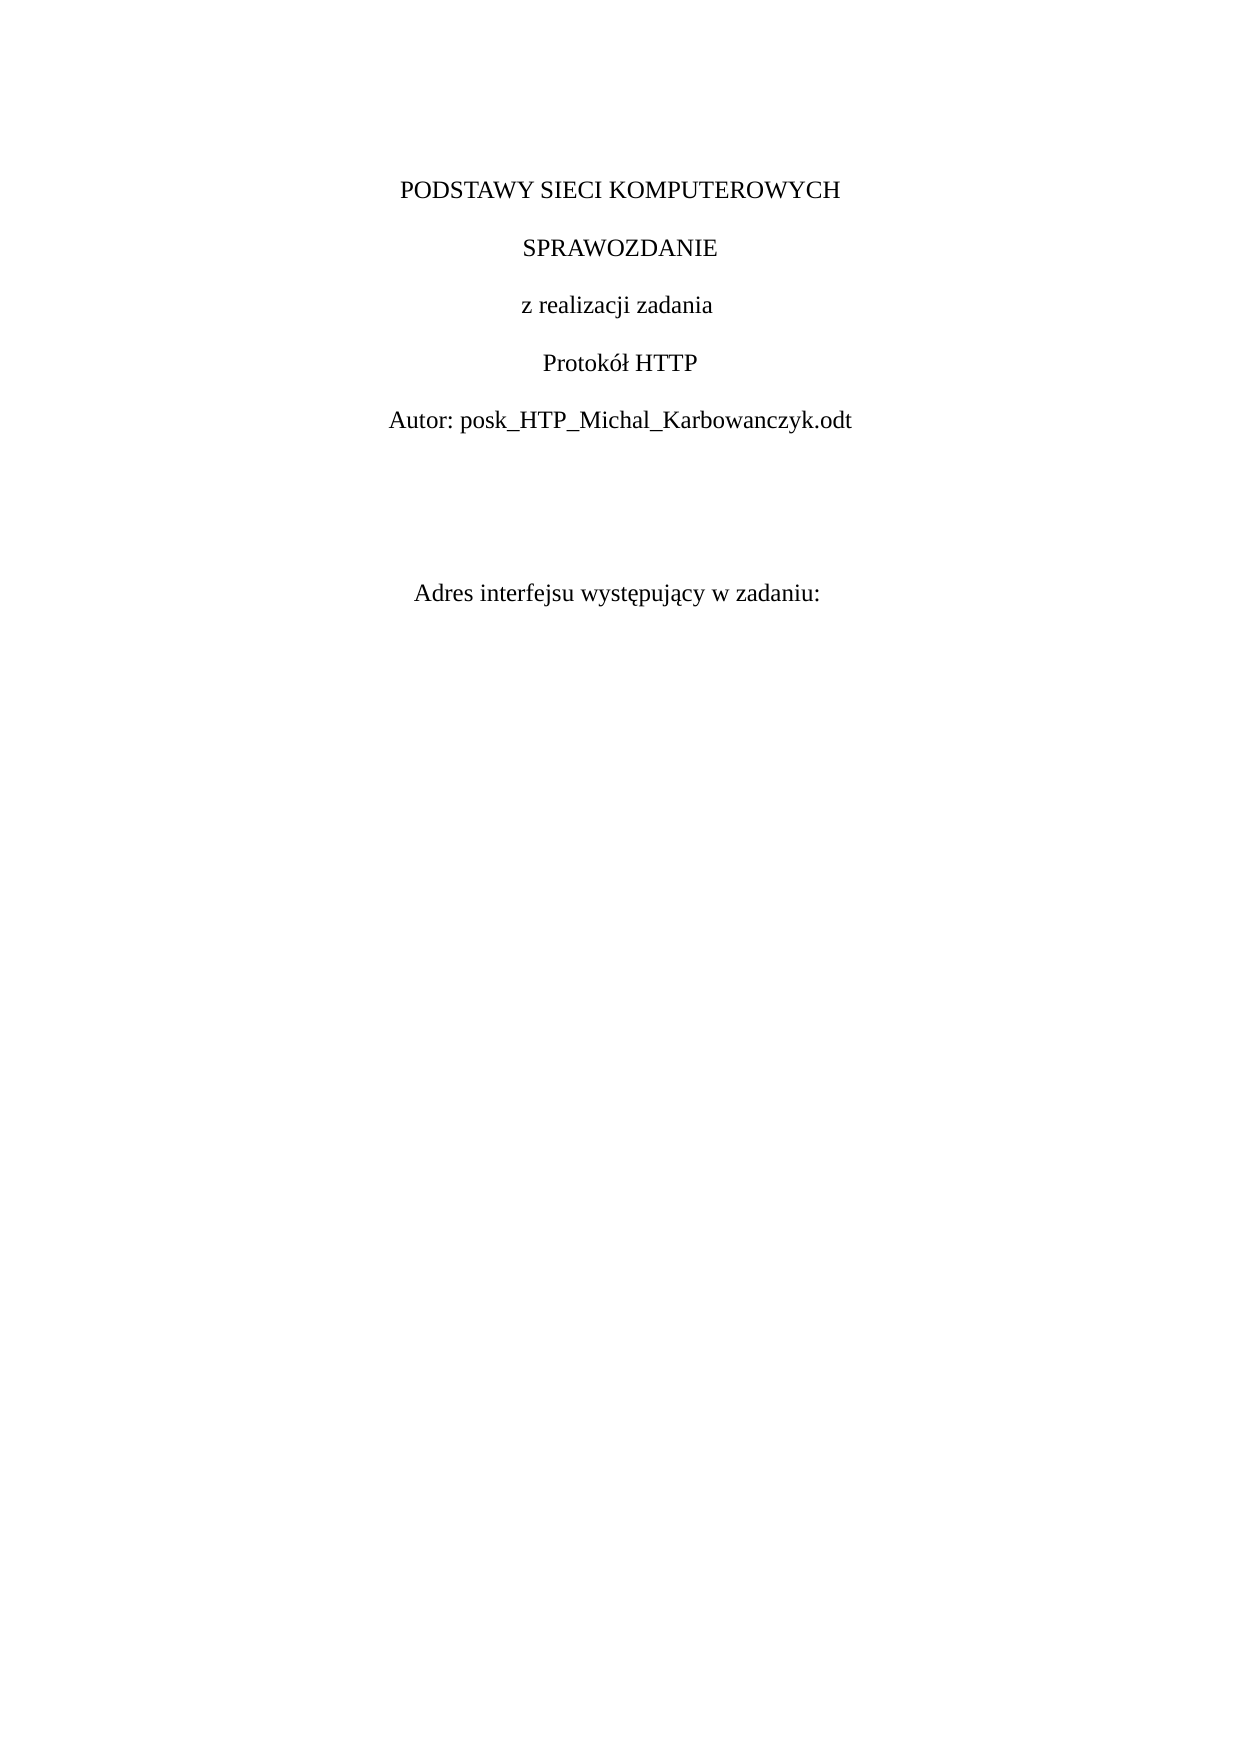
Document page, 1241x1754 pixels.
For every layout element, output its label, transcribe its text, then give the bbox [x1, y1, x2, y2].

text Autor: posk_HTP_Michal_Karbowanczyk.odt [118, 406, 1122, 434]
text Adres interfejsu występujący w zadaniu: [118, 578, 1122, 607]
text Protokół HTTP [118, 348, 1122, 377]
text PODSTAWY SIECI KOMPUTEROWYCH [118, 176, 1122, 204]
text z realizacji zadania [118, 291, 1122, 319]
text SPRAWOZDANIE [118, 233, 1122, 262]
